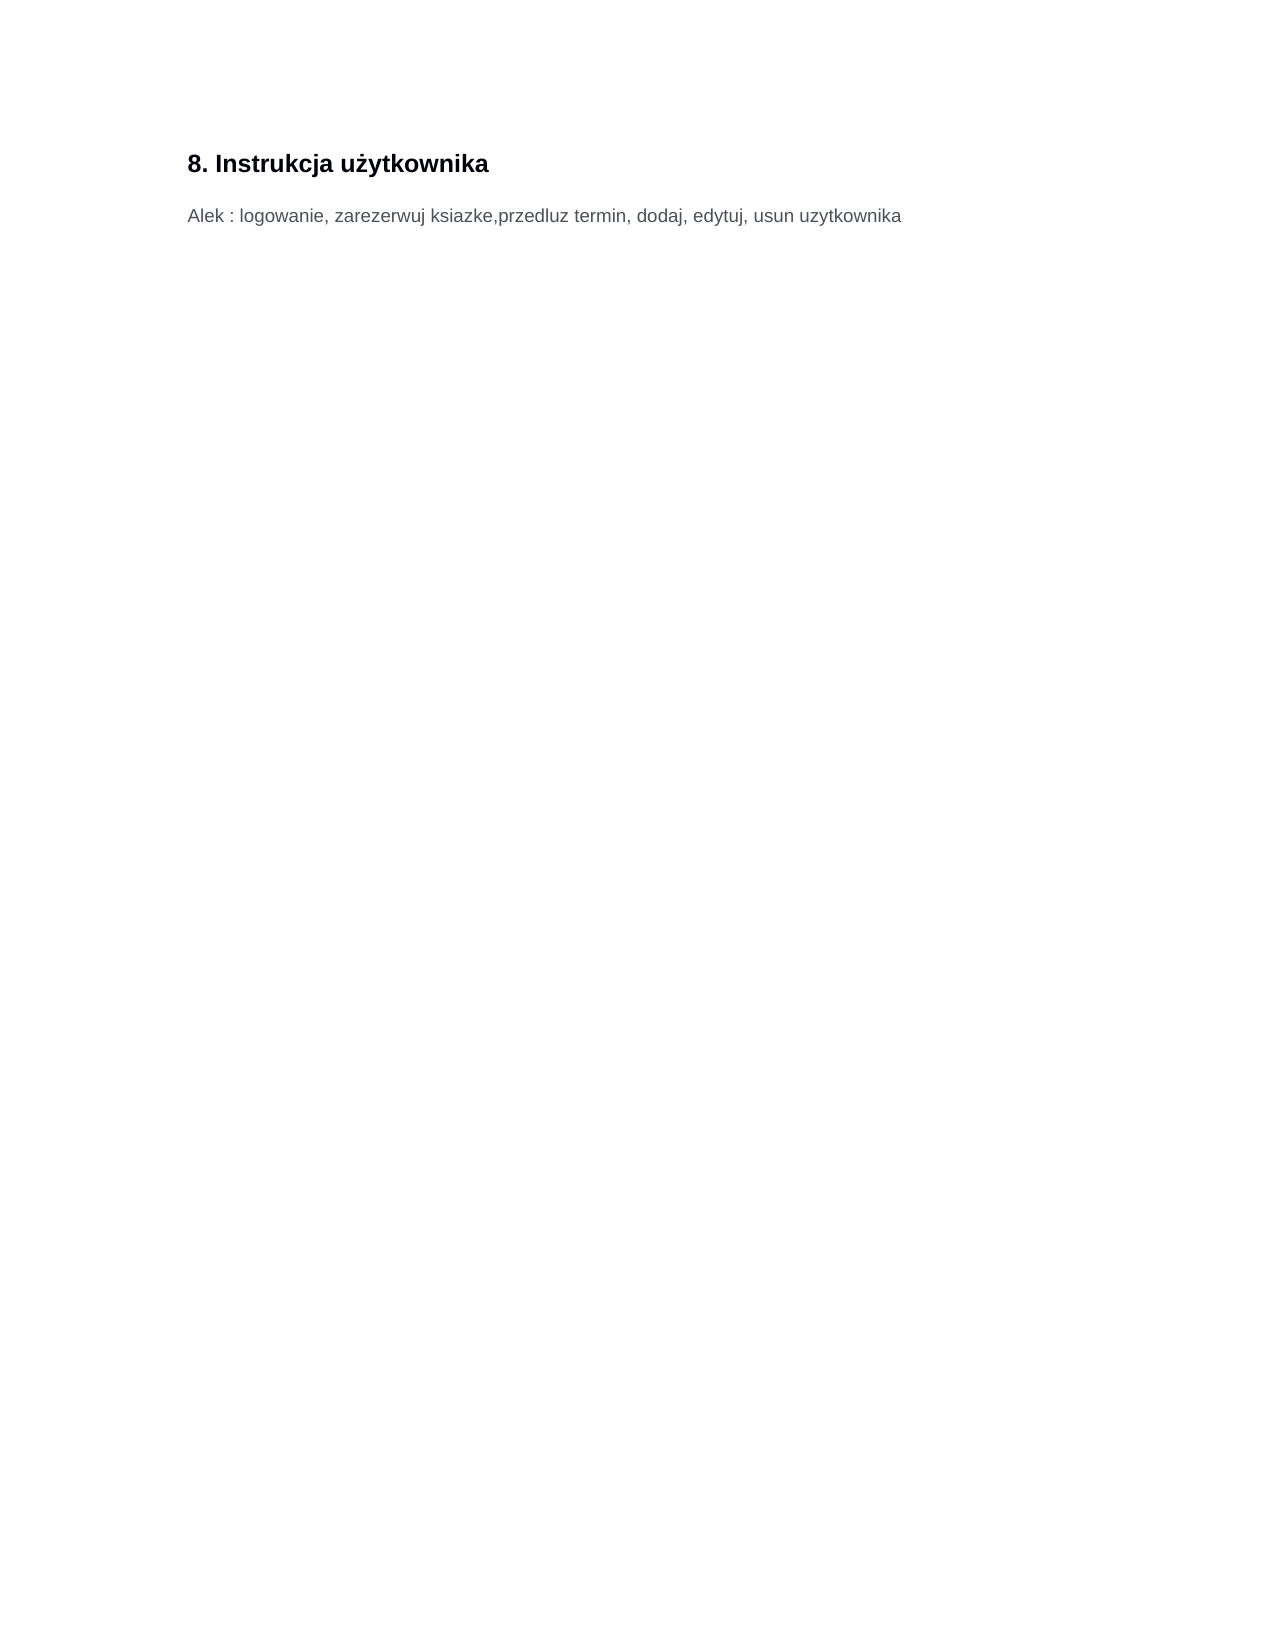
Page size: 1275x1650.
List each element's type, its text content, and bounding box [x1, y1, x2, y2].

text Alek : logowanie, zarezerwuj ksiazke,przedluz termin, dodaj, edytuj, usun uzytkownika [187, 199, 1087, 228]
text 8. Instrukcja użytkownika [187, 150, 1087, 179]
